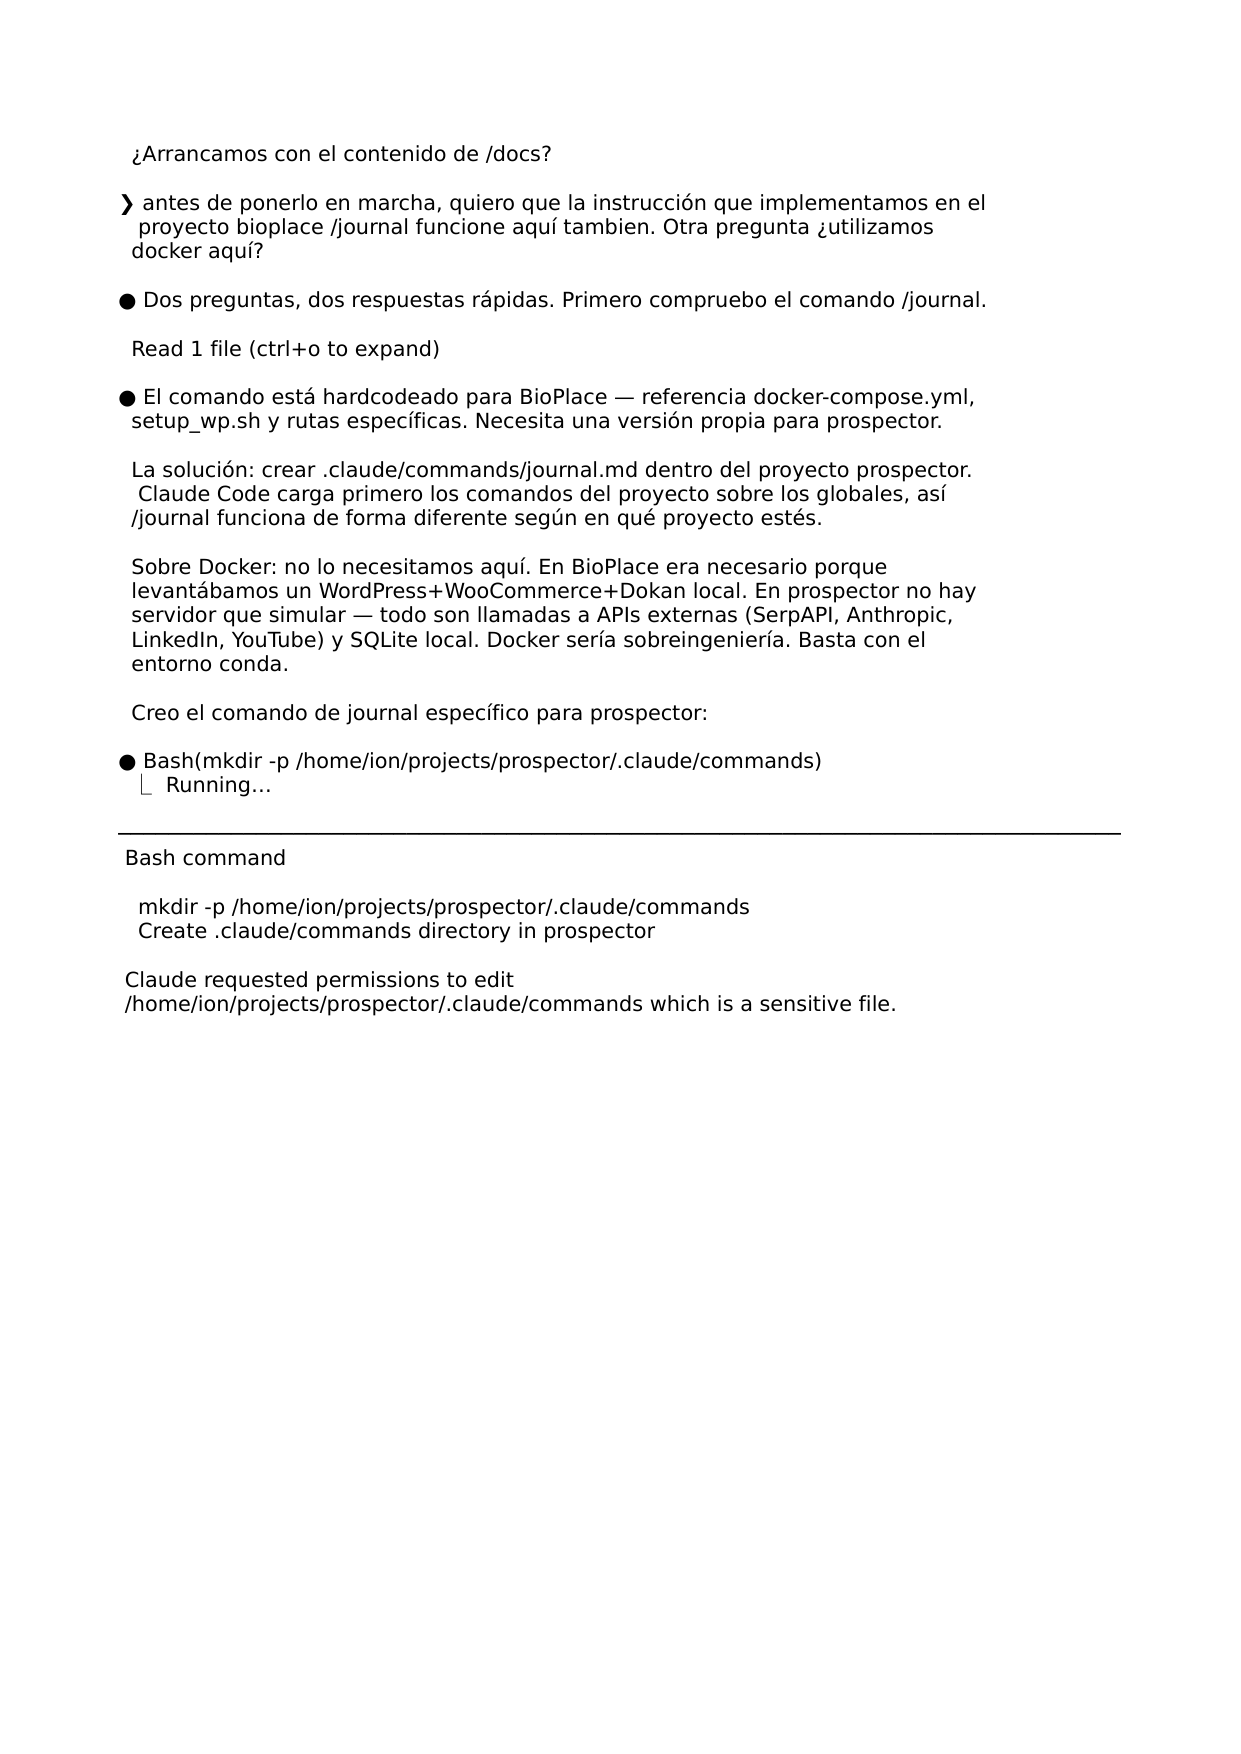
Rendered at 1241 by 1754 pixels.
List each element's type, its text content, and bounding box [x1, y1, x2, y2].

text /home/ion/projects/prospector/.claude/commands which is a sensitive file. [118, 992, 1122, 1016]
text setup_wp.sh y rutas específicas. Necesita una versión propia para prospector. [118, 409, 1122, 434]
text proyecto bioplace /journal funcione aquí tambien. Otra pregunta ¿utilizamos [118, 215, 1122, 239]
text Sobre Docker: no lo necesitamos aquí. En BioPlace era necesario porque [118, 555, 1122, 579]
text Create .claude/commands directory in prospector [118, 919, 1122, 943]
text La solución: crear .claude/commands/journal.md dentro del proyecto prospector. [118, 458, 1122, 482]
text /journal funciona de forma diferente según en qué proyecto estés. [118, 506, 1122, 531]
text ● Bash(mkdir -p /home/ion/projects/prospector/.claude/commands) [118, 749, 1122, 773]
text mkdir -p /home/ion/projects/prospector/.claude/commands [118, 895, 1122, 919]
text Claude requested permissions to edit [118, 968, 1122, 992]
text ¿Arrancamos con el contenido de /docs? [118, 142, 1122, 167]
text entorno conda. [118, 652, 1122, 676]
text servidor que simular — todo son llamadas a APIs externas (SerpAPI, Anthropic, [118, 603, 1122, 628]
text Read 1 file (ctrl+o to expand) [118, 337, 1122, 361]
text Bash command [118, 846, 1122, 871]
text Creo el comando de journal específico para prospector: [118, 701, 1122, 725]
text ● El comando está hardcodeado para BioPlace — referencia docker-compose.yml, [118, 385, 1122, 409]
text ⎿ Running… [118, 773, 1122, 798]
text LinkedIn, YouTube) y SQLite local. Docker sería sobreingeniería. Basta con el [118, 628, 1122, 652]
text docker aquí? [118, 239, 1122, 264]
text ❯ antes de ponerlo en marcha, quiero que la instrucción que implementamos en el [118, 191, 1122, 215]
text Claude Code carga primero los comandos del proyecto sobre los globales, así [118, 482, 1122, 506]
text ──────────────────────────────────────────────────────────────────────────────── [118, 822, 1122, 846]
text ● Dos preguntas, dos respuestas rápidas. Primero compruebo el comando /journal. [118, 288, 1122, 312]
text levantábamos un WordPress+WooCommerce+Dokan local. En prospector no hay [118, 579, 1122, 603]
